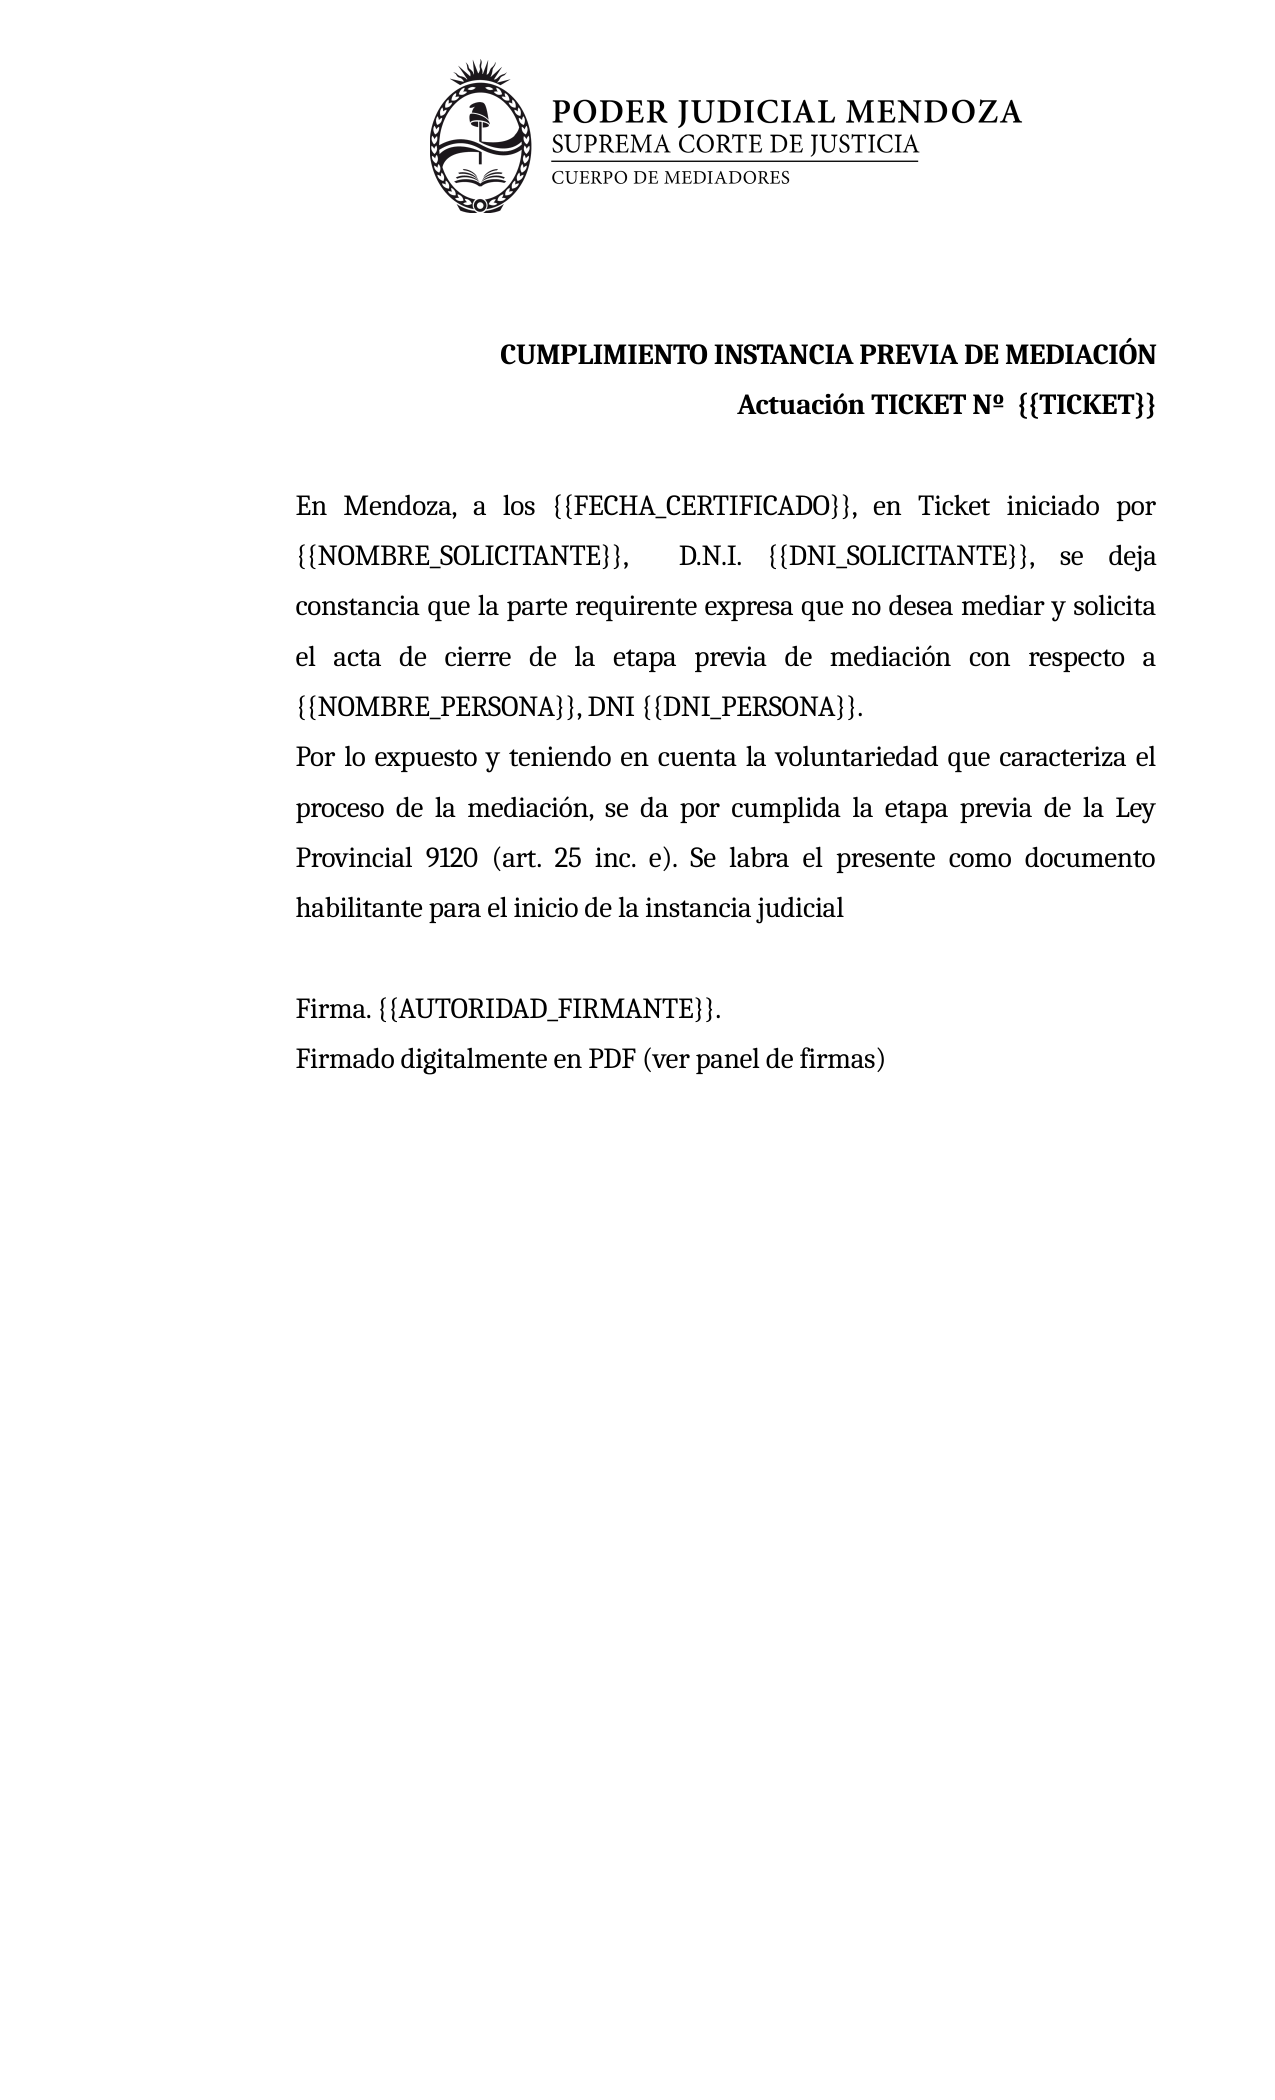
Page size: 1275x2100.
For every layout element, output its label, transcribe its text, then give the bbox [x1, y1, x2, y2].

text En Mendoza, a los {{FECHA_CERTIFICADO}}, en Ticket iniciado por {{NOMBRE_SOLICITANTE}}, D.N.I. {{DNI_SOLICITANTE}}, se deja constancia que la parte requirente expresa que no desea mediar y solicita el acta de cierre de la etapa previa de mediación con respecto a {{NOMBRE_PERSONA}}, DNI {{DNI_PERSONA}}. [295, 489, 1157, 724]
text CUMPLIMIENTO INSTANCIA PREVIA DE MEDIACIÓN [295, 338, 1157, 371]
text Firmado digitalmente en PDF (ver panel de firmas) [295, 1042, 1157, 1076]
text Firma. {{AUTORIDAD_FIRMANTE}}. [295, 992, 1157, 1026]
text Actuación TICKET Nº {{TICKET}} [295, 388, 1157, 422]
text Por lo expuesto y teniendo en cuenta la voluntariedad que caracteriza el proceso de la mediación, se da por cumplida la etapa previa de la Ley Provincial 9120 (art. 25 inc. e). Se labra el presente como documento habilitante para el inicio de la instancia judicial [295, 740, 1157, 925]
